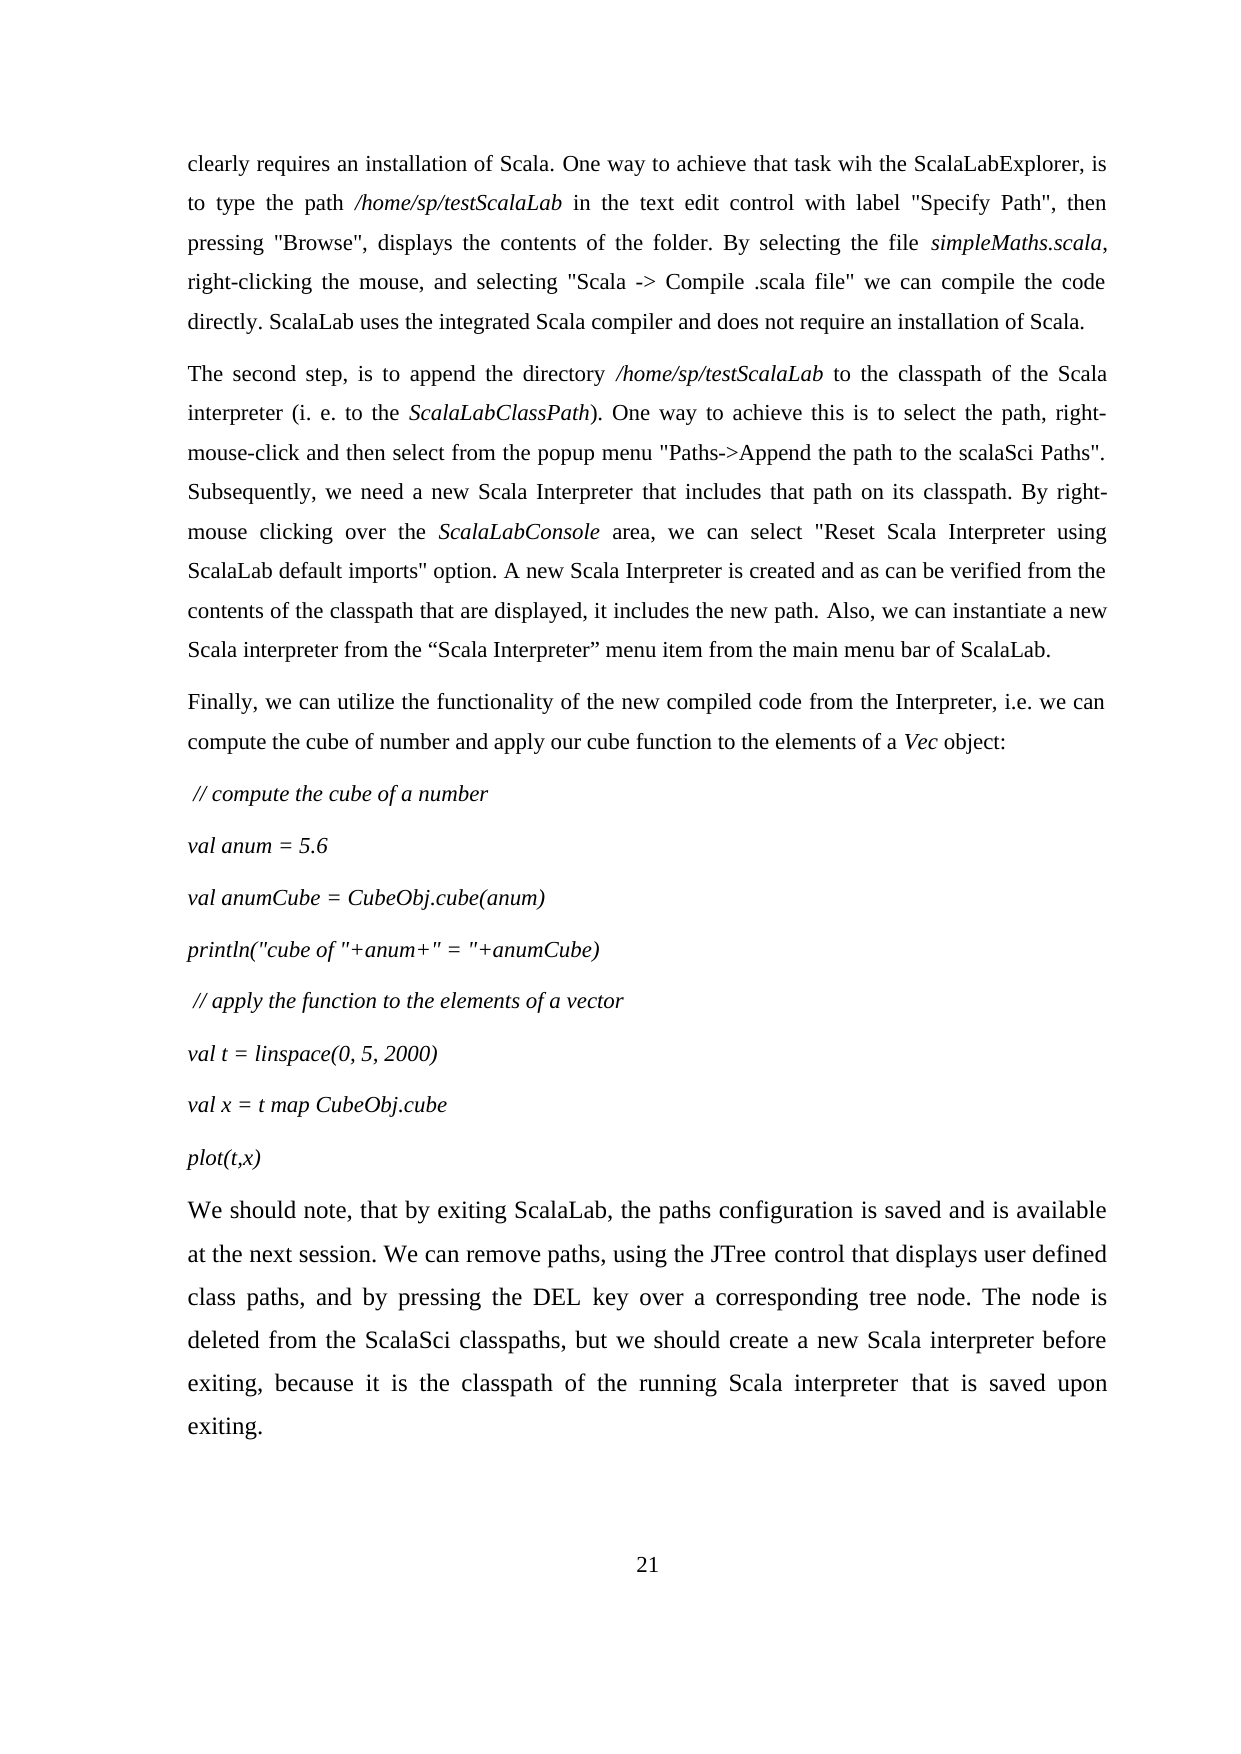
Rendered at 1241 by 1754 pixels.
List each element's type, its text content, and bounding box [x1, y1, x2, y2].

text val anum = 5.6 [187, 832, 1108, 858]
text The second step, is to append the directory /home/sp/testScalaLab to the classpath of the Scala interpreter (i. e. to the ScalaLabClassPath). One way to achieve this is to select the path, right-mouse-click and then select from the popup menu "Paths->Append the path to the scalaSci Paths". Subsequently, we need a new Scala Interpreter that includes that path on its classpath. By right-mouse clicking over the ScalaLabConsole area, we can select "Reset Scala Interpreter using ScalaLab default imports" option. A new Scala Interpreter is created and as can be verified from the contents of the classpath that are displayed, it includes the new path. Also, we can instantiate a new Scala interpreter from the “Scala Interpreter” menu item from the main menu bar of ScalaLab. [187, 360, 1108, 663]
text val t = linspace(0, 5, 2000) [187, 1039, 1108, 1066]
text val x = t map CubeObj.cube [187, 1092, 1108, 1118]
text We should note, that by exiting ScalaLab, the paths configuration is saved and is available at the next session. We can remove paths, using the JTree control that displays user defined class paths, and by pressing the DEL key over a corresponding tree node. The node is deleted from the ScalaSci classpaths, but we should create a new Scala interpreter before exiting, because it is the classpath of the running Scala interpreter that is saved upon exiting. [187, 1196, 1108, 1440]
text Finally, we can utilize the functionality of the new compiled code from the Interpreter, i.e. we can compute the cube of number and apply our cube function to the elements of a Vec object: [187, 688, 1108, 754]
text plot(t,x) [187, 1143, 1108, 1170]
text println("cube of "+anum+" = "+anumCube) [187, 936, 1108, 962]
text // apply the function to the elements of a vector [187, 988, 1108, 1014]
text clearly requires an installation of Scala. One way to achieve that task wih the ScalaLabExplorer, is to type the path /home/sp/testScalaLab in the text edit control with label "Specify Path", then pressing "Browse", displays the contents of the folder. By selecting the file simpleMaths.scala, right-clicking the mouse, and selecting "Scala -> Compile .scala file" we can compile the code directly. ScalaLab uses the integrated Scala compiler and does not require an installation of Scala. [187, 150, 1108, 334]
text val anumCube = CubeObj.cube(anum) [187, 884, 1108, 910]
text // compute the cube of a number [187, 780, 1108, 806]
